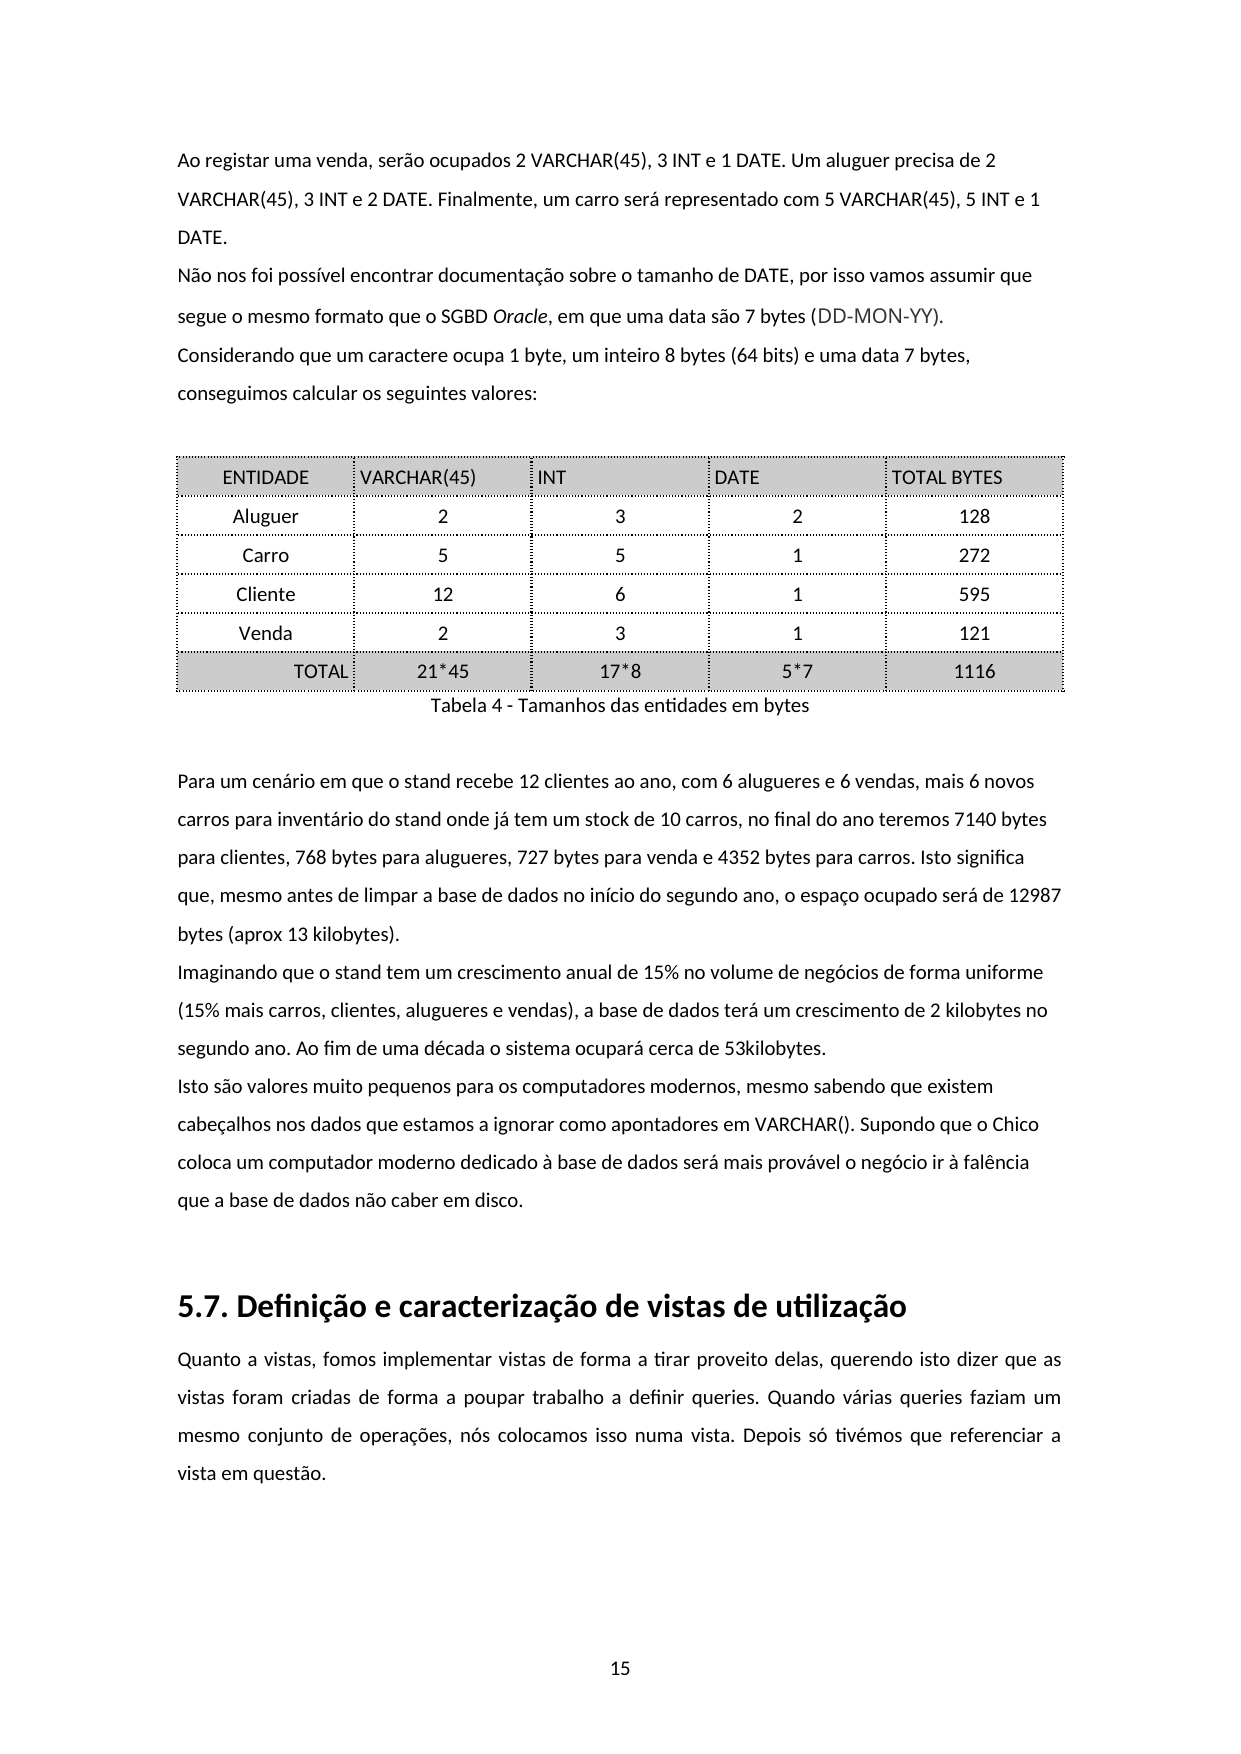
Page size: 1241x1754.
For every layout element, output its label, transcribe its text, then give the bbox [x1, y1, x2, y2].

table_cell 5 [531, 534, 709, 573]
table_cell 5*7 [709, 651, 886, 690]
table_cell 3 [531, 495, 709, 534]
table_header INT [531, 456, 709, 495]
text Quanto a vistas, fomos implementar vistas de forma a tirar proveito delas, querendo isto dizer que as vistas foram criadas de forma a poupar trabalho a definir queries. Quando várias queries faziam um mesmo conjunto de operações, nós colocamos isso numa vista. Depois só tivémos que referenciar a vista em questão. [177, 1346, 1063, 1486]
subtitle 5.7. Definição e caracterização de vistas de utilização [177, 1285, 1063, 1326]
table_cell Cliente [177, 573, 354, 612]
text Não nos foi possível encontrar documentação sobre o tamanho de DATE, por isso vamos assumir que segue o mesmo formato que o SGBD Oracle, em que uma data são 7 bytes (DD-MON-YY). Considerando que um caractere ocupa 1 byte, um inteiro 8 bytes (64 bits) e uma data 7 bytes, conseguimos calcular os seguintes valores: [177, 262, 1063, 405]
table_cell 17*8 [531, 651, 709, 690]
table_header VARCHAR(45) [354, 456, 531, 495]
table_cell Aluguer [177, 495, 354, 534]
table_cell 2 [354, 495, 531, 534]
table_cell TOTAL [177, 651, 354, 690]
table_header DATE [709, 456, 886, 495]
table_cell 1 [709, 573, 886, 612]
text Tabela 4 - Tamanhos das entidades em bytes [177, 692, 1063, 717]
table_cell 1116 [886, 651, 1063, 690]
text Imaginando que o stand tem um crescimento anual de 15% no volume de negócios de forma uniforme (15% mais carros, clientes, alugueres e vendas), a base de dados terá um crescimento de 2 kilobytes no segundo ano. Ao fim de uma década o sistema ocupará cerca de 53kilobytes. [177, 959, 1063, 1061]
table_cell 128 [886, 495, 1063, 534]
table_cell 595 [886, 573, 1063, 612]
table_header TOTAL BYTES [886, 456, 1063, 495]
table_cell Carro [177, 534, 354, 573]
table_cell 3 [531, 612, 709, 651]
table_header ENTIDADE [177, 456, 354, 495]
table_cell 5 [354, 534, 531, 573]
table_cell 21*45 [354, 651, 531, 690]
text Isto são valores muito pequenos para os computadores modernos, mesmo sabendo que existem cabeçalhos nos dados que estamos a ignorar como apontadores em VARCHAR(). Supondo que o Chico coloca um computador moderno dedicado à base de dados será mais provável o negócio ir à falência que a base de dados não caber em disco. [177, 1073, 1063, 1213]
text Ao registar uma venda, serão ocupados 2 VARCHAR(45), 3 INT e 1 DATE. Um aluguer precisa de 2 VARCHAR(45), 3 INT e 2 DATE. Finalmente, um carro será representado com 5 VARCHAR(45), 5 INT e 1 DATE. [177, 148, 1063, 249]
table_cell 2 [709, 495, 886, 534]
table_cell 1 [709, 612, 886, 651]
table_cell 1 [709, 534, 886, 573]
table_cell 12 [354, 573, 531, 612]
table_cell 6 [531, 573, 709, 612]
table_cell Venda [177, 612, 354, 651]
table_cell 121 [886, 612, 1063, 651]
table_cell 2 [354, 612, 531, 651]
table_cell 272 [886, 534, 1063, 573]
text Para um cenário em que o stand recebe 12 clientes ao ano, com 6 alugueres e 6 vendas, mais 6 novos carros para inventário do stand onde já tem um stock de 10 carros, no final do ano teremos 7140 bytes para clientes, 768 bytes para alugueres, 727 bytes para venda e 4352 bytes para carros. Isto significa que, mesmo antes de limpar a base de dados no início do segundo ano, o espaço ocupado será de 12987 bytes (aprox 13 kilobytes). [177, 768, 1063, 946]
